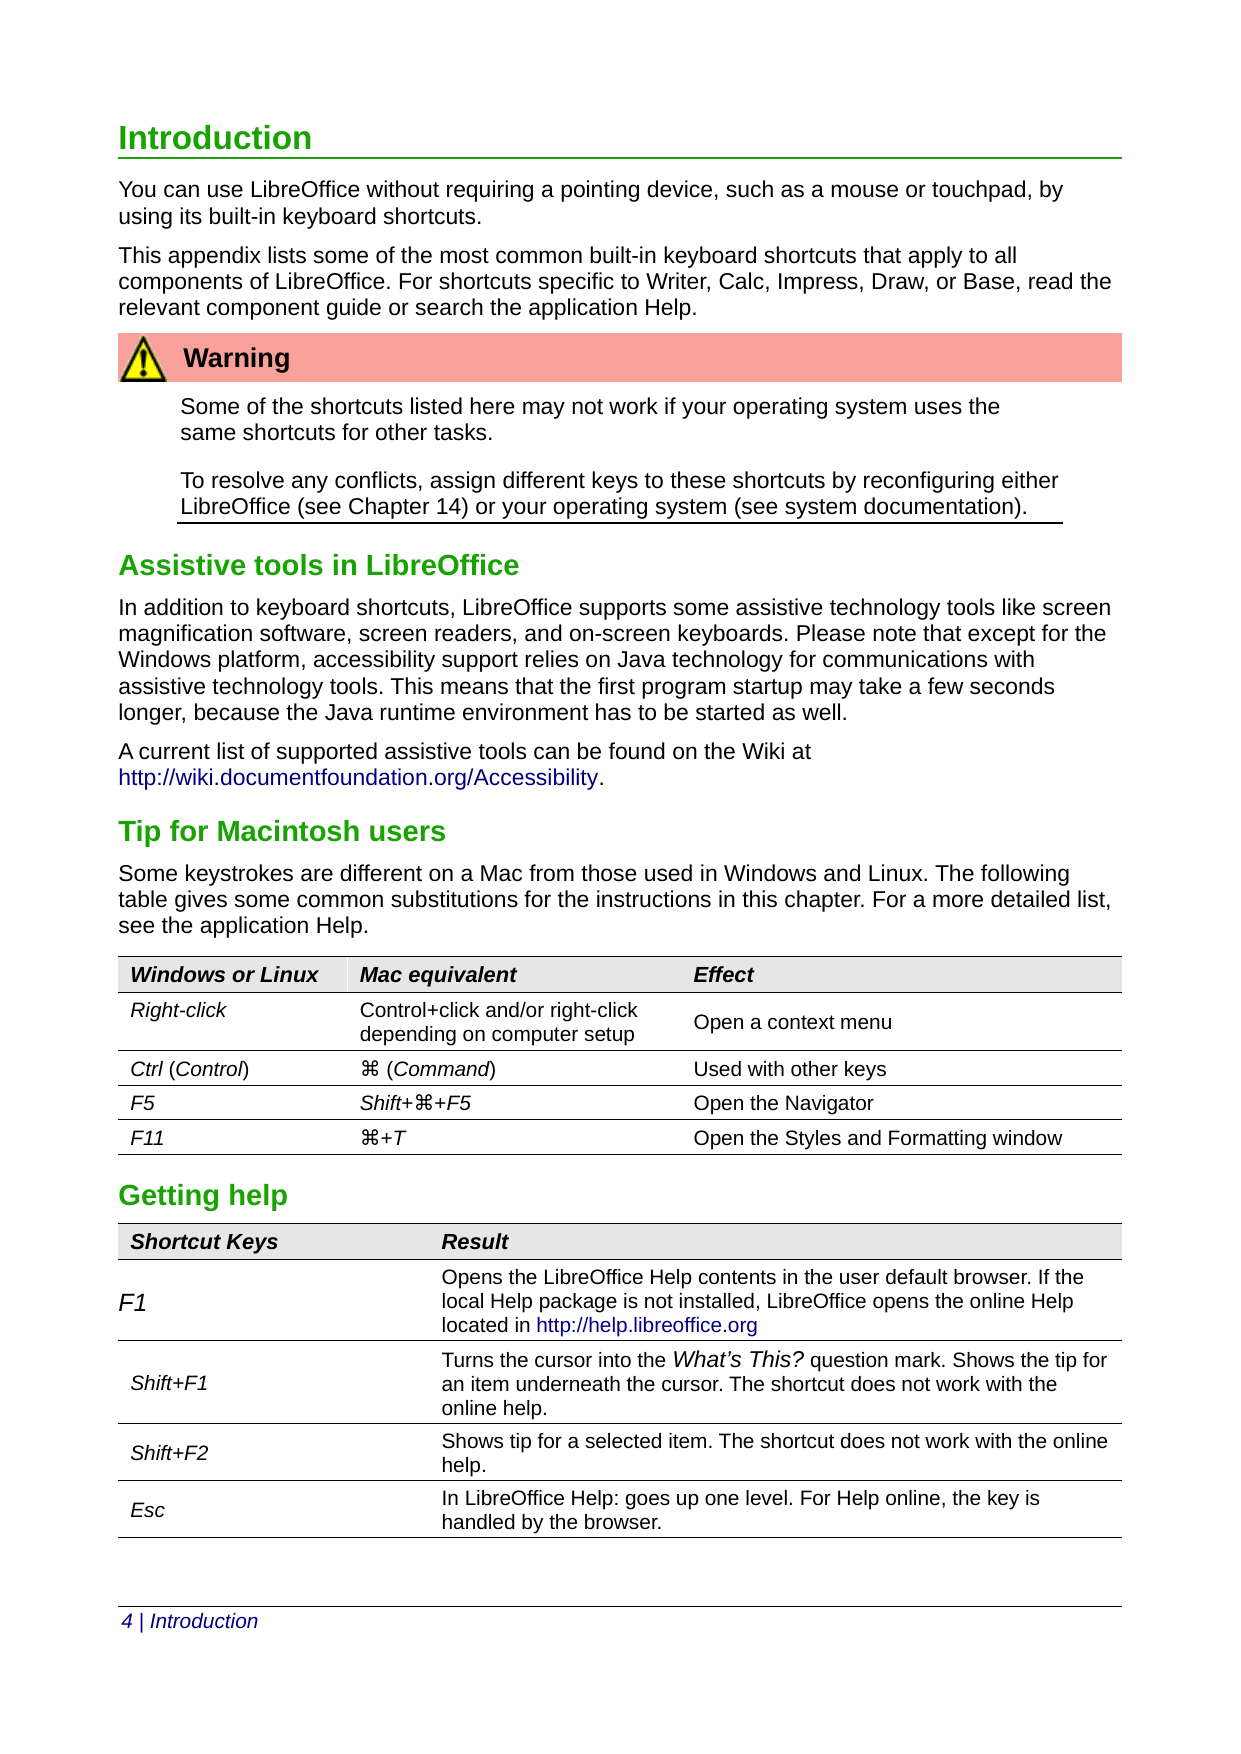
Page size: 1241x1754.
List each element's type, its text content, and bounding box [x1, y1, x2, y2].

table_cell In LibreOffice Help: goes up one level. For Help online, the key is handled by the browser. [429, 1481, 1122, 1537]
table_cell ⌘ (Command) [348, 1051, 681, 1085]
text A current list of supported assistive tools can be found on the Wiki at http://wiki.documentfoundation.org/Accessibility. [118, 738, 1122, 791]
text In addition to keyboard shortcuts, LibreOffice supports some assistive technology tools like screen magnification software, screen readers, and on-screen keyboards. Please note that except for the Windows platform, accessibility support relies on Java technology for communications with assistive technology tools. This means that the first program startup may take a few seconds longer, because the Java runtime environment has to be started as well. [118, 593, 1122, 725]
table_cell Open the Navigator [681, 1086, 1122, 1119]
table_cell Shows tip for a selected item. The shortcut does not work with the online help. [429, 1424, 1122, 1480]
subtitle Assistive tools in LibreOffice [118, 548, 1122, 582]
table_cell ⌘+T [348, 1120, 681, 1154]
table_cell Ctrl (Control) [118, 1051, 347, 1085]
table_cell F5 [118, 1086, 347, 1119]
table_header Effect [681, 957, 1122, 992]
text You can use LibreOffice without requiring a pointing device, such as a mouse or touchpad, by using its built-in keyboard shortcuts. [118, 176, 1122, 229]
table_header Windows or Linux [118, 957, 347, 992]
text Some of the shortcuts listed here may not work if your operating system uses the same shortcuts for other tasks. [177, 390, 1063, 446]
text Some keystrokes are different on a Mac from those used in Windows and Linux. The following table gives some common substitutions for the instructions in this chapter. For a more detailed list, see the application Help. [118, 859, 1122, 938]
table_cell Right-click [118, 993, 347, 1050]
table_cell Used with other keys [681, 1051, 1122, 1085]
table_cell Turns the cursor into the What’s This? question mark. Shows the tip for an item underneath the cursor. The shortcut does not work with the online help. [429, 1341, 1122, 1423]
table_cell Shift+⌘+F5 [348, 1086, 681, 1119]
table_cell Shift+F1 [118, 1341, 429, 1423]
table_header Result [429, 1224, 1122, 1259]
picture [119, 334, 167, 382]
subtitle Introduction [118, 118, 1122, 157]
table_cell Open the Styles and Formatting window [681, 1120, 1122, 1154]
text To resolve any conflicts, assign different keys to these shortcuts by reconfiguring either LibreOffice (see Chapter 14) or your operating system (see system documentation). [177, 464, 1063, 522]
subtitle Warning [118, 333, 1122, 382]
table_cell Opens the LibreOffice Help contents in the user default browser. If the local Help package is not installed, LibreOffice opens the online Help located in http://help.libreoffice.org [429, 1260, 1122, 1339]
subtitle Tip for Macintosh users [118, 814, 1122, 848]
table_cell F1 [118, 1260, 429, 1339]
text This appendix lists some of the most common built-in keyboard shortcuts that apply to all components of LibreOffice. For shortcuts specific to Writer, Calc, Impress, Draw, or Base, read the relevant component guide or search the application Help. [118, 242, 1122, 321]
table_cell Open a context menu [681, 993, 1122, 1050]
table_cell F11 [118, 1120, 347, 1154]
table_cell Shift+F2 [118, 1424, 429, 1480]
table_cell Esc [118, 1481, 429, 1537]
table_header Shortcut Keys [118, 1224, 429, 1259]
table_cell Control+click and/or right-click depending on computer setup [348, 993, 681, 1050]
subtitle Getting help [118, 1178, 1122, 1211]
table_header Mac equivalent [348, 957, 681, 992]
